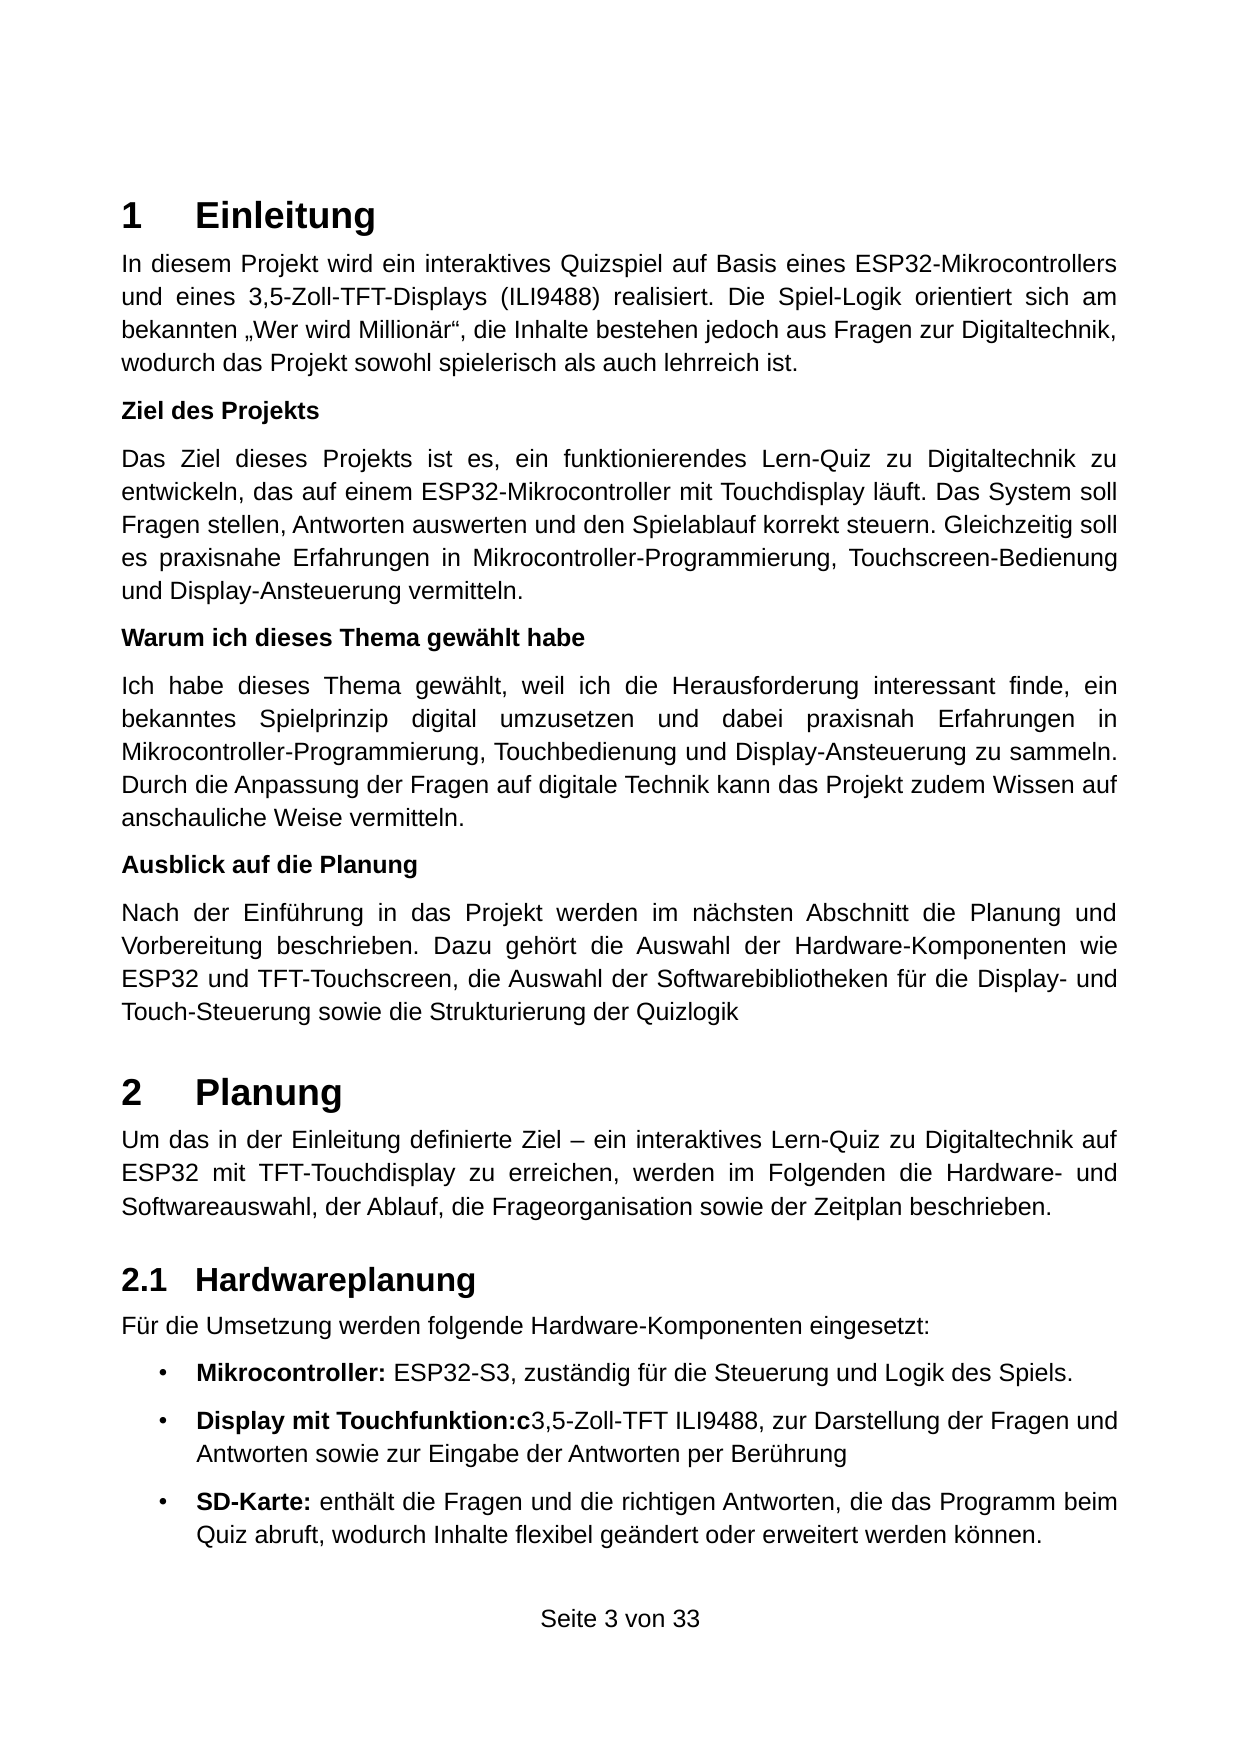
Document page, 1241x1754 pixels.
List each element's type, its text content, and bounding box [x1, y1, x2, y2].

text Nach der Einführung in das Projekt werden im nächsten Abschnitt die Planung und Vorbereitung beschrieben. Dazu gehört die Auswahl der Hardware-Komponenten wie ESP32 und TFT-Touchscreen, die Auswahl der Softwarebibliotheken für die Display- und Touch-Steuerung sowie die Strukturierung der Quizlogik [121, 898, 1119, 1026]
text Ich habe dieses Thema gewählt, weil ich die Herausforderung interessant finde, ein bekanntes Spielprinzip digital umzusetzen und dabei praxisnah Erfahrungen in Mikrocontroller-Programmierung, Touchbedienung und Display-Ansteuerung zu sammeln. Durch die Anpassung der Fragen auf digitale Technik kann das Projekt zudem Wissen auf anschauliche Weise vermitteln. [121, 671, 1119, 832]
text Das Ziel dieses Projekts ist es, ein funktionierendes Lern-Quiz zu Digitaltechnik zu entwickeln, das auf einem ESP32-Mikrocontroller mit Touchdisplay läuft. Das System soll Fragen stellen, Antworten auswerten und den Spielablauf korrekt steuern. Gleichzeitig soll es praxisnahe Erfahrungen in Mikrocontroller-Programmierung, Touchscreen-Bedienung und Display-Ansteuerung vermitteln. [121, 443, 1119, 604]
subtitle Planung [121, 1070, 1119, 1113]
list Mikrocontroller: ESP32-S3, zuständig für die Steuerung und Logik des Spiels. [158, 1358, 1119, 1387]
text Für die Umsetzung werden folgende Hardware-Komponenten eingesetzt: [121, 1311, 1119, 1339]
text Um das in der Einleitung definierte Ziel – ein interaktives Lern-Quiz zu Digitaltechnik auf ESP32 mit TFT-Touchdisplay zu erreichen, werden im Folgenden die Hardware- und Softwareauswahl, der Ablauf, die Frageorganisation sowie der Zeitplan beschrieben. [121, 1125, 1119, 1220]
text Ziel des Projekts [121, 396, 1119, 425]
subtitle Einleitung [121, 194, 1119, 237]
text In diesem Projekt wird ein interaktives Quizspiel auf Basis eines ESP32-Mikrocontrollers und eines 3,5-Zoll-TFT-Displays (ILI9488) realisiert. Die Spiel-Logik orientiert sich am bekannten „Wer wird Millionär“, die Inhalte bestehen jedoch aus Fragen zur Digitaltechnik, wodurch das Projekt sowohl spielerisch als auch lehrreich ist. [121, 249, 1119, 377]
text Warum ich dieses Thema gewählt habe [121, 623, 1119, 652]
text Ausblick auf die Planung [121, 851, 1119, 879]
list SD-Karte: enthält die Fragen und die richtigen Antworten, die das Programm beim Quiz abruft, wodurch Inhalte flexibel geändert oder erweitert werden können. [158, 1487, 1119, 1549]
subtitle Hardwareplanung [121, 1260, 1119, 1298]
list Display mit Touchfunktion:c3,5-Zoll-TFT ILI9488, zur Darstellung der Fragen und Antworten sowie zur Eingabe der Antworten per Berührung [158, 1406, 1119, 1468]
